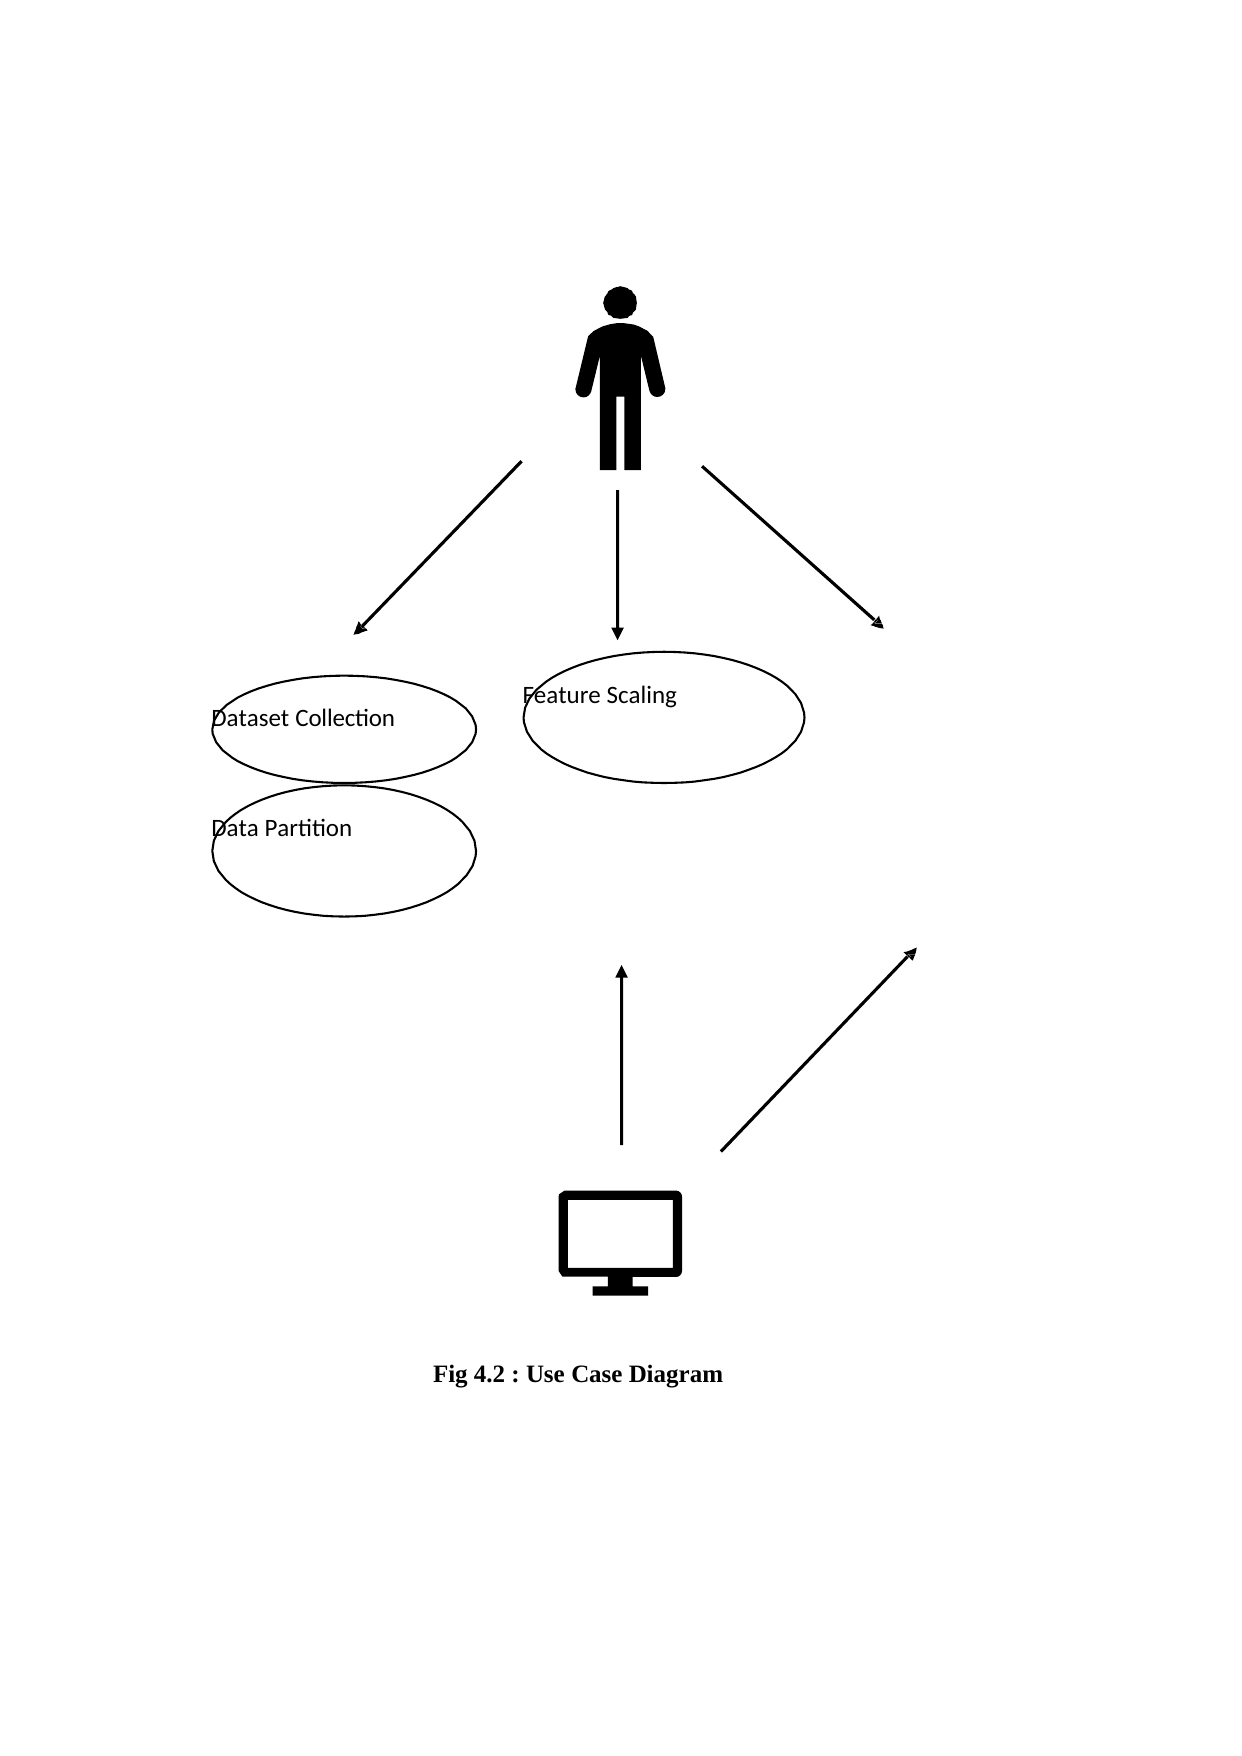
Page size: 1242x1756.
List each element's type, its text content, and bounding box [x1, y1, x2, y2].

text Fig 4.2 : Use Case Diagram [433, 1359, 1150, 1387]
picture [870, 615, 884, 629]
picture [603, 286, 637, 319]
picture [903, 947, 917, 961]
picture [353, 621, 368, 635]
